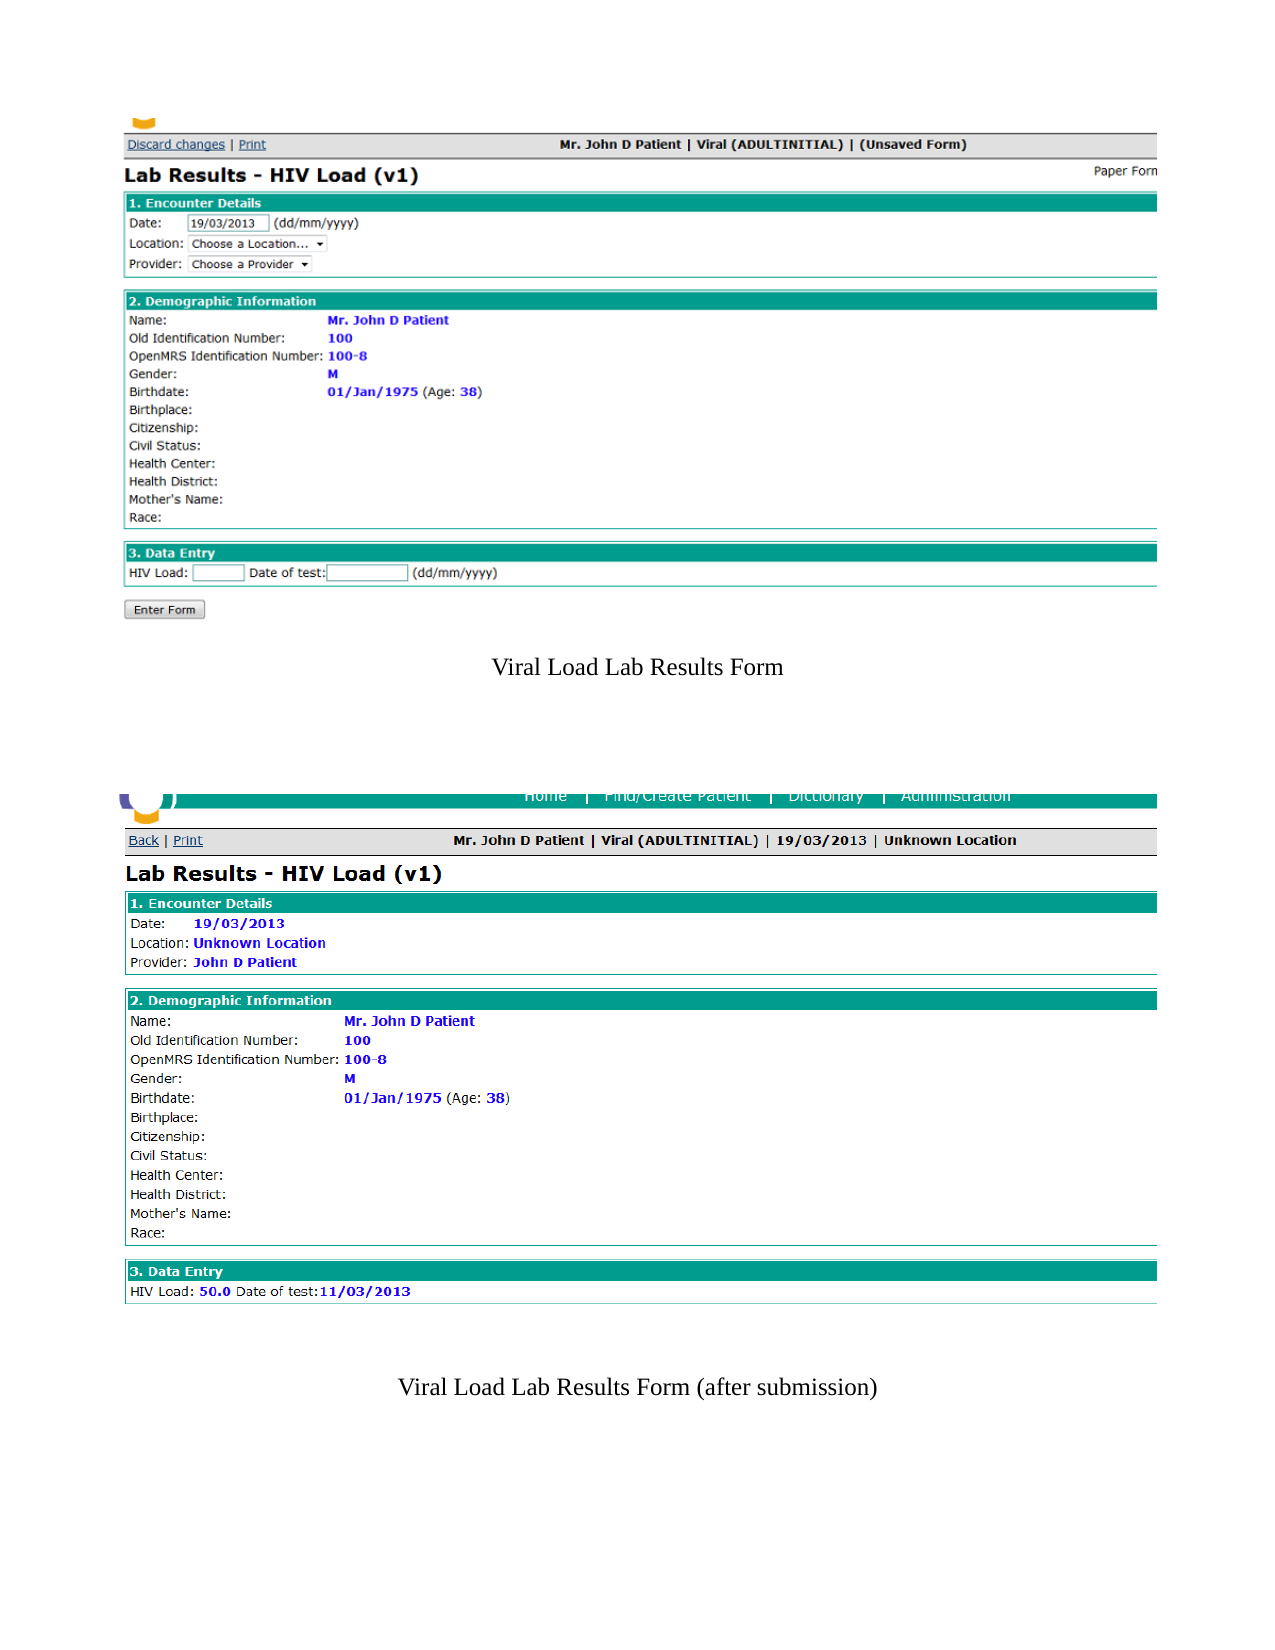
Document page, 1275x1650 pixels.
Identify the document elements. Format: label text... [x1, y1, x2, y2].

text Viral Load Lab Results Form (after submission) [118, 1372, 1157, 1401]
picture [118, 794, 1157, 1315]
picture [118, 118, 1157, 624]
text Viral Load Lab Results Form [118, 652, 1157, 681]
